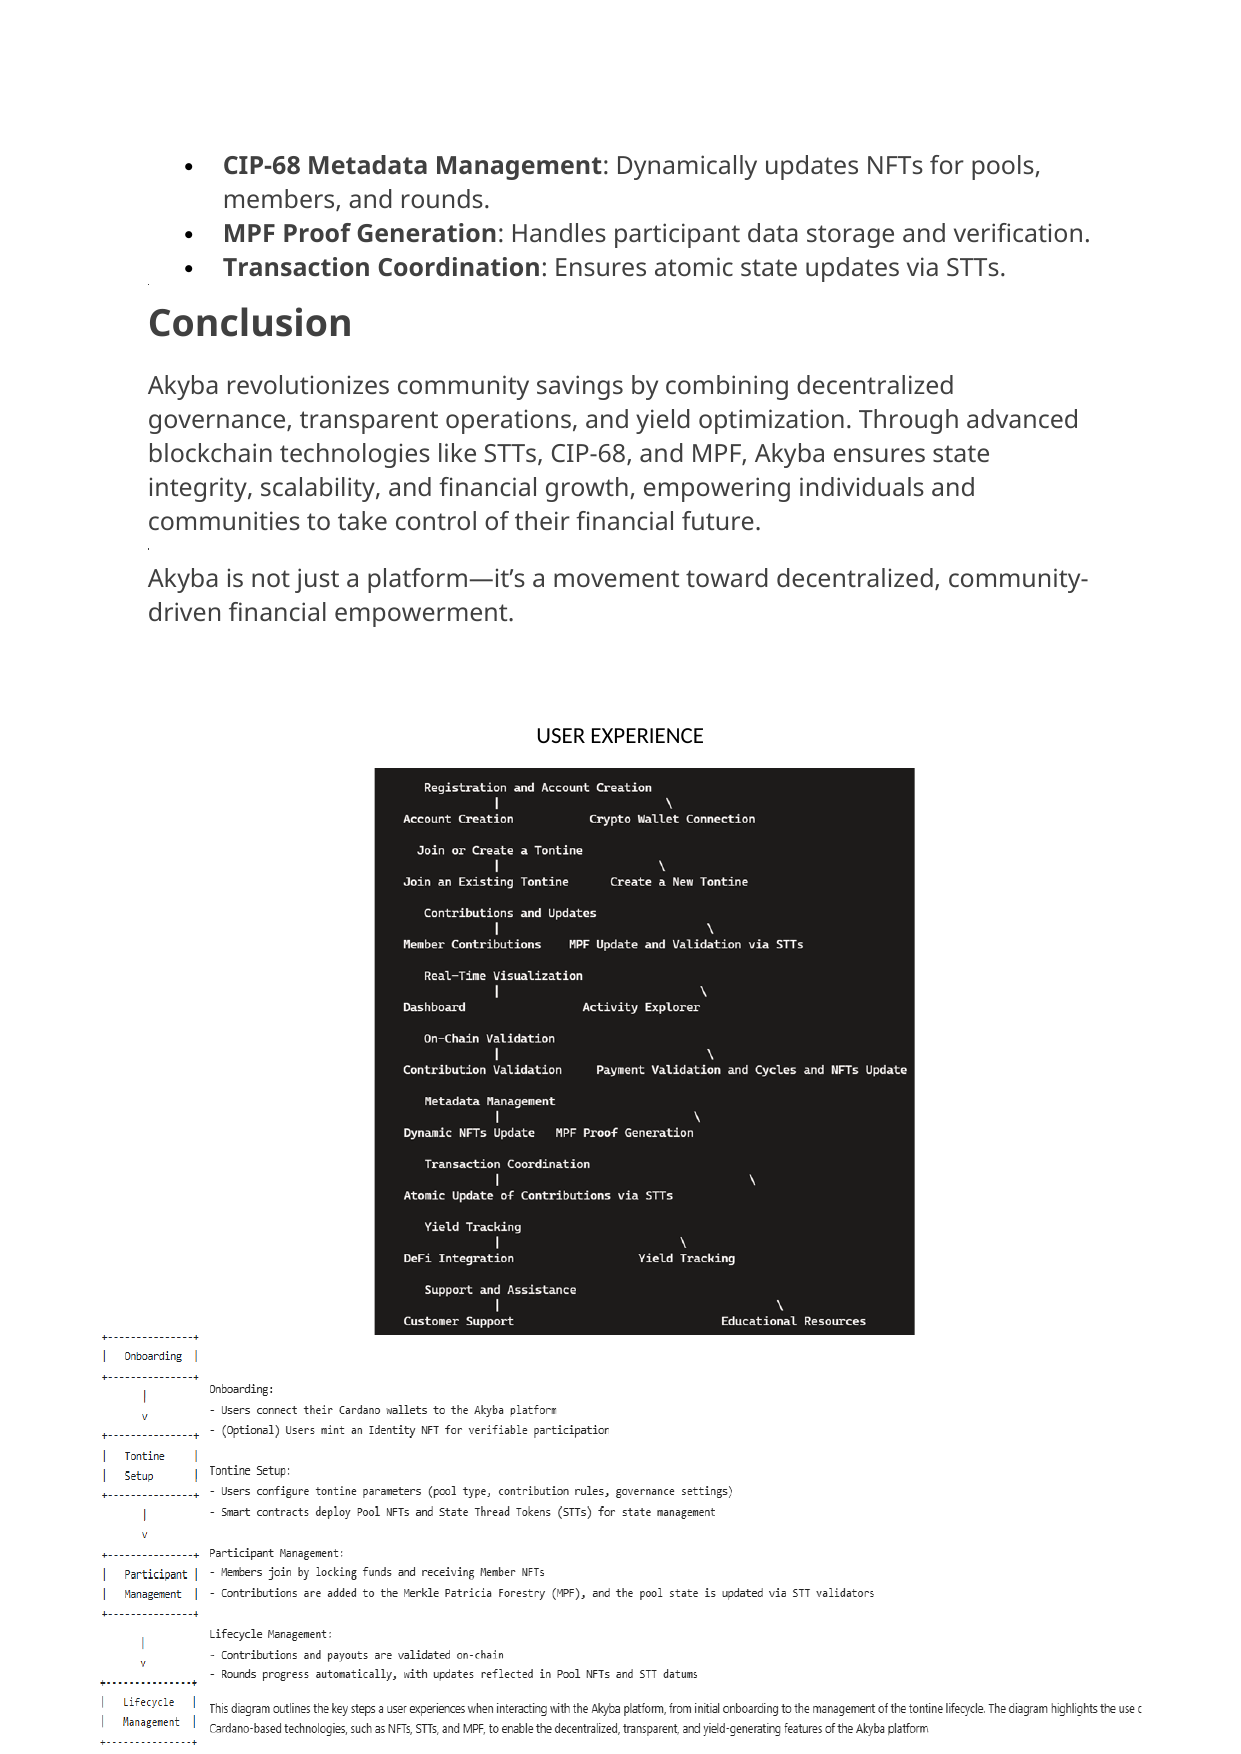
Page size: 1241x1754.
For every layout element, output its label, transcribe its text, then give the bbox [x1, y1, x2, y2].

list Transaction Coordination: Ensures atomic state updates via STTs. [185, 250, 1093, 284]
text Akyba revolutionizes community savings by combining decentralized governance, transparent operations, and yield optimization. Through advanced blockchain technologies like STTs, CIP-68, and MPF, Akyba ensures state integrity, scalability, and financial growth, empowering individuals and communities to take control of their financial future. [148, 368, 1093, 538]
list CIP-68 Metadata Management: Dynamically updates NFTs for pools, members, and rounds. [185, 148, 1093, 216]
text Akyba is not just a platform—it’s a movement toward decentralized, community-driven financial empowerment. [148, 560, 1093, 628]
subtitle Conclusion [148, 296, 1093, 347]
list MPF Proof Generation: Handles participant data storage and verification. [185, 216, 1093, 250]
text USER EXPERIENCE [148, 722, 1093, 750]
